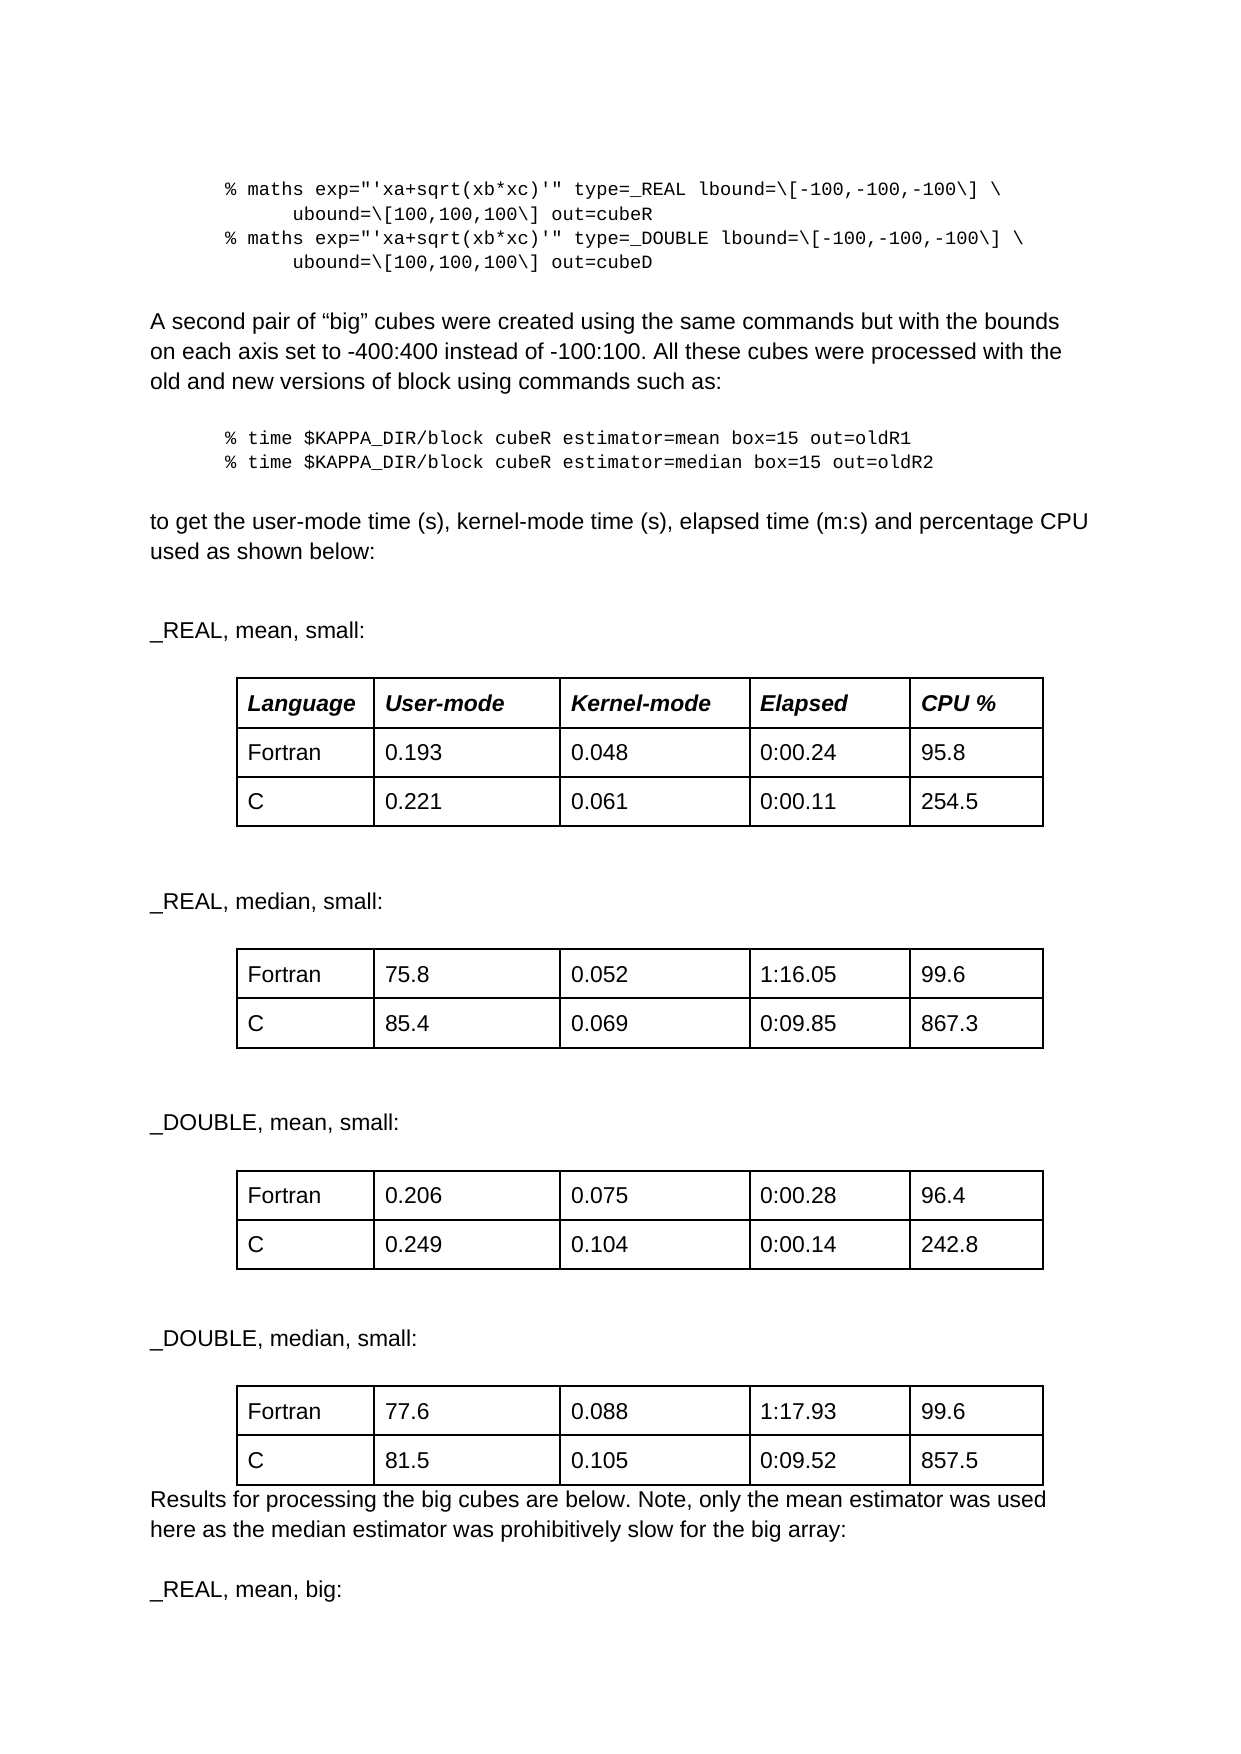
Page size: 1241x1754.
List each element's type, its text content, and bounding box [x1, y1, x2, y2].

text _REAL, mean, big: [150, 1576, 1090, 1603]
table_header 0.052 [561, 950, 749, 997]
text % maths exp="'xa+sqrt(xb*xc)'" type=_DOUBLE lbound=\[-100,-100,-100\] \ [225, 229, 1090, 250]
table_header 75.8 [375, 950, 559, 997]
table_cell 0.104 [561, 1221, 749, 1268]
table_cell 0.069 [561, 999, 749, 1047]
table_cell 242.8 [911, 1221, 1042, 1268]
table_cell 0:00.14 [751, 1221, 909, 1268]
text _DOUBLE, mean, small: [150, 1109, 1090, 1135]
text _DOUBLE, median, small: [150, 1325, 1090, 1351]
table_cell 867.3 [911, 999, 1042, 1047]
table_header 0:00.28 [751, 1172, 909, 1219]
text Results for processing the big cubes are below. Note, only the mean estimator was used here as the median estimator was prohibitively slow for the big array: [150, 1486, 1090, 1542]
table_cell 0.105 [561, 1436, 749, 1484]
table_cell C [238, 999, 373, 1047]
table_header Kernel-mode [561, 679, 749, 727]
text ubound=\[100,100,100\] out=cubeD [225, 253, 1090, 274]
table_cell 0.061 [561, 778, 749, 825]
table_cell 81.5 [375, 1436, 559, 1484]
table_cell 0:00.24 [751, 729, 909, 776]
table_cell 0.249 [375, 1221, 559, 1268]
table_header 99.6 [911, 950, 1042, 997]
table_cell 254.5 [911, 778, 1042, 825]
table_header 0.075 [561, 1172, 749, 1219]
table_header 0.088 [561, 1387, 749, 1434]
text % maths exp="'xa+sqrt(xb*xc)'" type=_REAL lbound=\[-100,-100,-100\] \ [225, 180, 1090, 201]
table_header 96.4 [911, 1172, 1042, 1219]
table_header CPU % [911, 679, 1042, 727]
table_header Language [238, 679, 373, 727]
table_cell 0:09.85 [751, 999, 909, 1047]
table_header Fortran [238, 1172, 373, 1219]
table_header 99.6 [911, 1387, 1042, 1434]
table_cell C [238, 1436, 373, 1484]
table_cell C [238, 1221, 373, 1268]
text % time $KAPPA_DIR/block cubeR estimator=median box=15 out=oldR2 [225, 453, 1090, 474]
table_cell 85.4 [375, 999, 559, 1047]
table_header Fortran [238, 1387, 373, 1434]
table_cell 0.048 [561, 729, 749, 776]
table_header 1:16.05 [751, 950, 909, 997]
table_header 1:17.93 [751, 1387, 909, 1434]
table_header 0.206 [375, 1172, 559, 1219]
table_cell Fortran [238, 729, 373, 776]
table_header Fortran [238, 950, 373, 997]
text ubound=\[100,100,100\] out=cubeR [225, 204, 1090, 226]
table_cell C [238, 778, 373, 825]
table_cell 0:00.11 [751, 778, 909, 825]
table_header 77.6 [375, 1387, 559, 1434]
table_cell 0.221 [375, 778, 559, 825]
table_cell 0:09.52 [751, 1436, 909, 1484]
table_cell 95.8 [911, 729, 1042, 776]
table_cell 857.5 [911, 1436, 1042, 1484]
text _REAL, median, small: [150, 888, 1090, 914]
text % time $KAPPA_DIR/block cubeR estimator=mean box=15 out=oldR1 [225, 429, 1090, 450]
table_header Elapsed [751, 679, 909, 727]
table_header User-mode [375, 679, 559, 727]
text A second pair of “big” cubes were created using the same commands but with the bounds on each axis set to -400:400 instead of -100:100. All these cubes were processed with the old and new versions of block using commands such as: [150, 308, 1090, 395]
text _REAL, mean, small: [150, 617, 1090, 643]
table_cell 0.193 [375, 729, 559, 776]
text to get the user-mode time (s), kernel-mode time (s), elapsed time (m:s) and percentage CPU used as shown below: [150, 508, 1090, 564]
